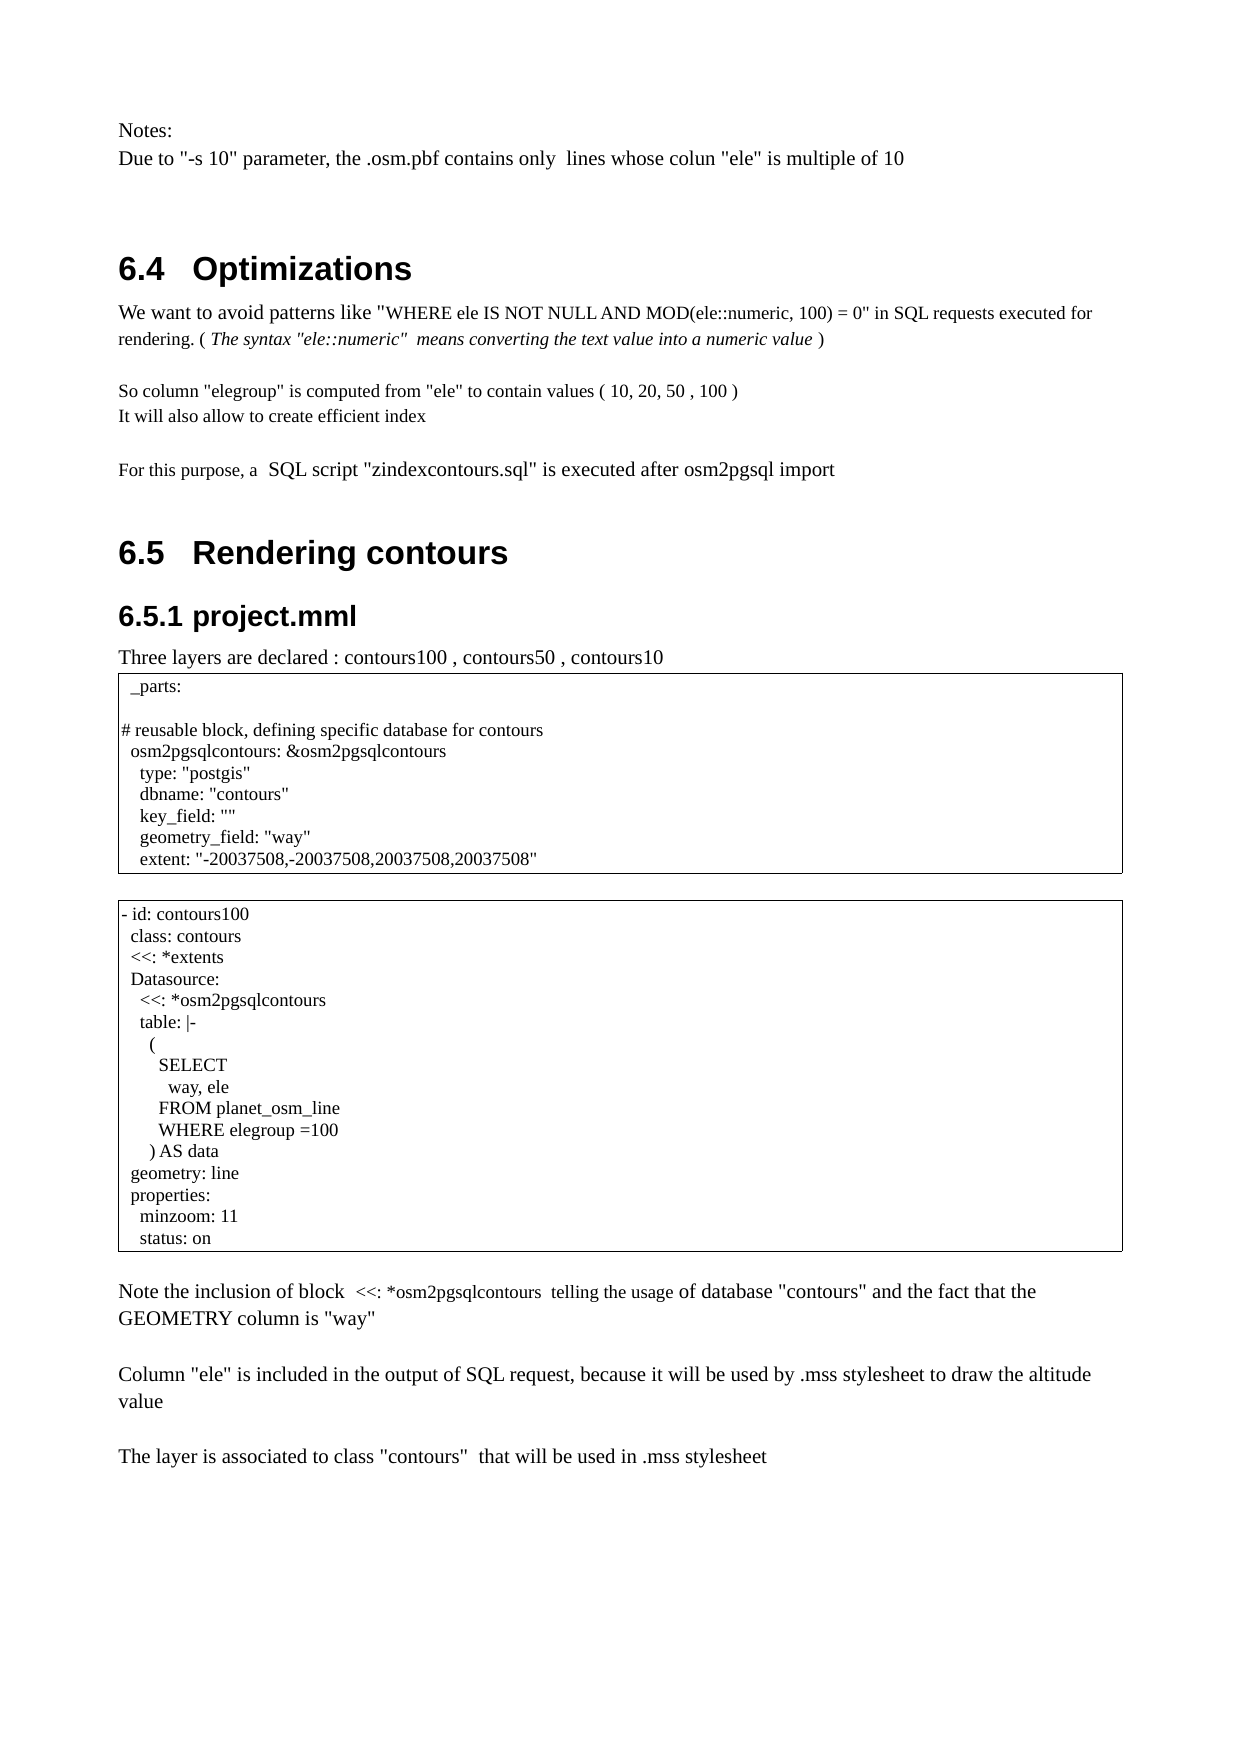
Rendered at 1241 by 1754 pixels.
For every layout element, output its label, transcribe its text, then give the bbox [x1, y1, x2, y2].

text We want to avoid patterns like "WHERE ele IS NOT NULL AND MOD(ele::numeric, 100) = 0" in SQL requests executed for rendering. ( The syntax "ele::numeric" means converting the text value into a numeric value ) [118, 300, 1122, 349]
table_header _parts: # reusable block, defining specific database for contours osm2pgsqlcontours: &osm2pgsqlcontours type: "postgis" dbname: "contours" key_field: "" geometry_field: "way" extent: "-20037508,-20037508,20037508,20037508" [119, 674, 1122, 872]
text Notes: [118, 118, 1122, 142]
text The layer is associated to class "contours" that will be used in .mss stylesheet [118, 1444, 1122, 1496]
table_header - id: contours100 class: contours <<: *extents Datasource: <<: *osm2pgsqlcontours table: |- ( SELECT way, ele FROM planet_osm_line WHERE elegroup =100 ) AS data geometry: line properties: minzoom: 11 status: on [119, 901, 1122, 1251]
text For this purpose, a SQL script "zindexcontours.sql" is executed after osm2pgsql import [118, 457, 1122, 481]
text Due to "-s 10" parameter, the .osm.pbf contains only lines whose colun "ele" is multiple of 10 [118, 146, 1122, 170]
text Note the inclusion of block <<: *osm2pgsqlcontours telling the usage of database "contours" and the fact that the GEOMETRY column is "way" [118, 1279, 1122, 1358]
subtitle Rendering contours [118, 533, 1122, 572]
subtitle Optimizations [118, 249, 1122, 288]
text Three layers are declared : contours100 , contours50 , contours10 [118, 645, 1122, 669]
text It will also allow to create efficient index [118, 405, 1122, 426]
subtitle project.mml [118, 599, 1122, 632]
text So column "elegroup" is computed from "ele" to contain values ( 10, 20, 50 , 100 ) [118, 380, 1122, 402]
text Column "ele" is included in the output of SQL request, because it will be used by .mss stylesheet to draw the altitude value [118, 1362, 1122, 1441]
